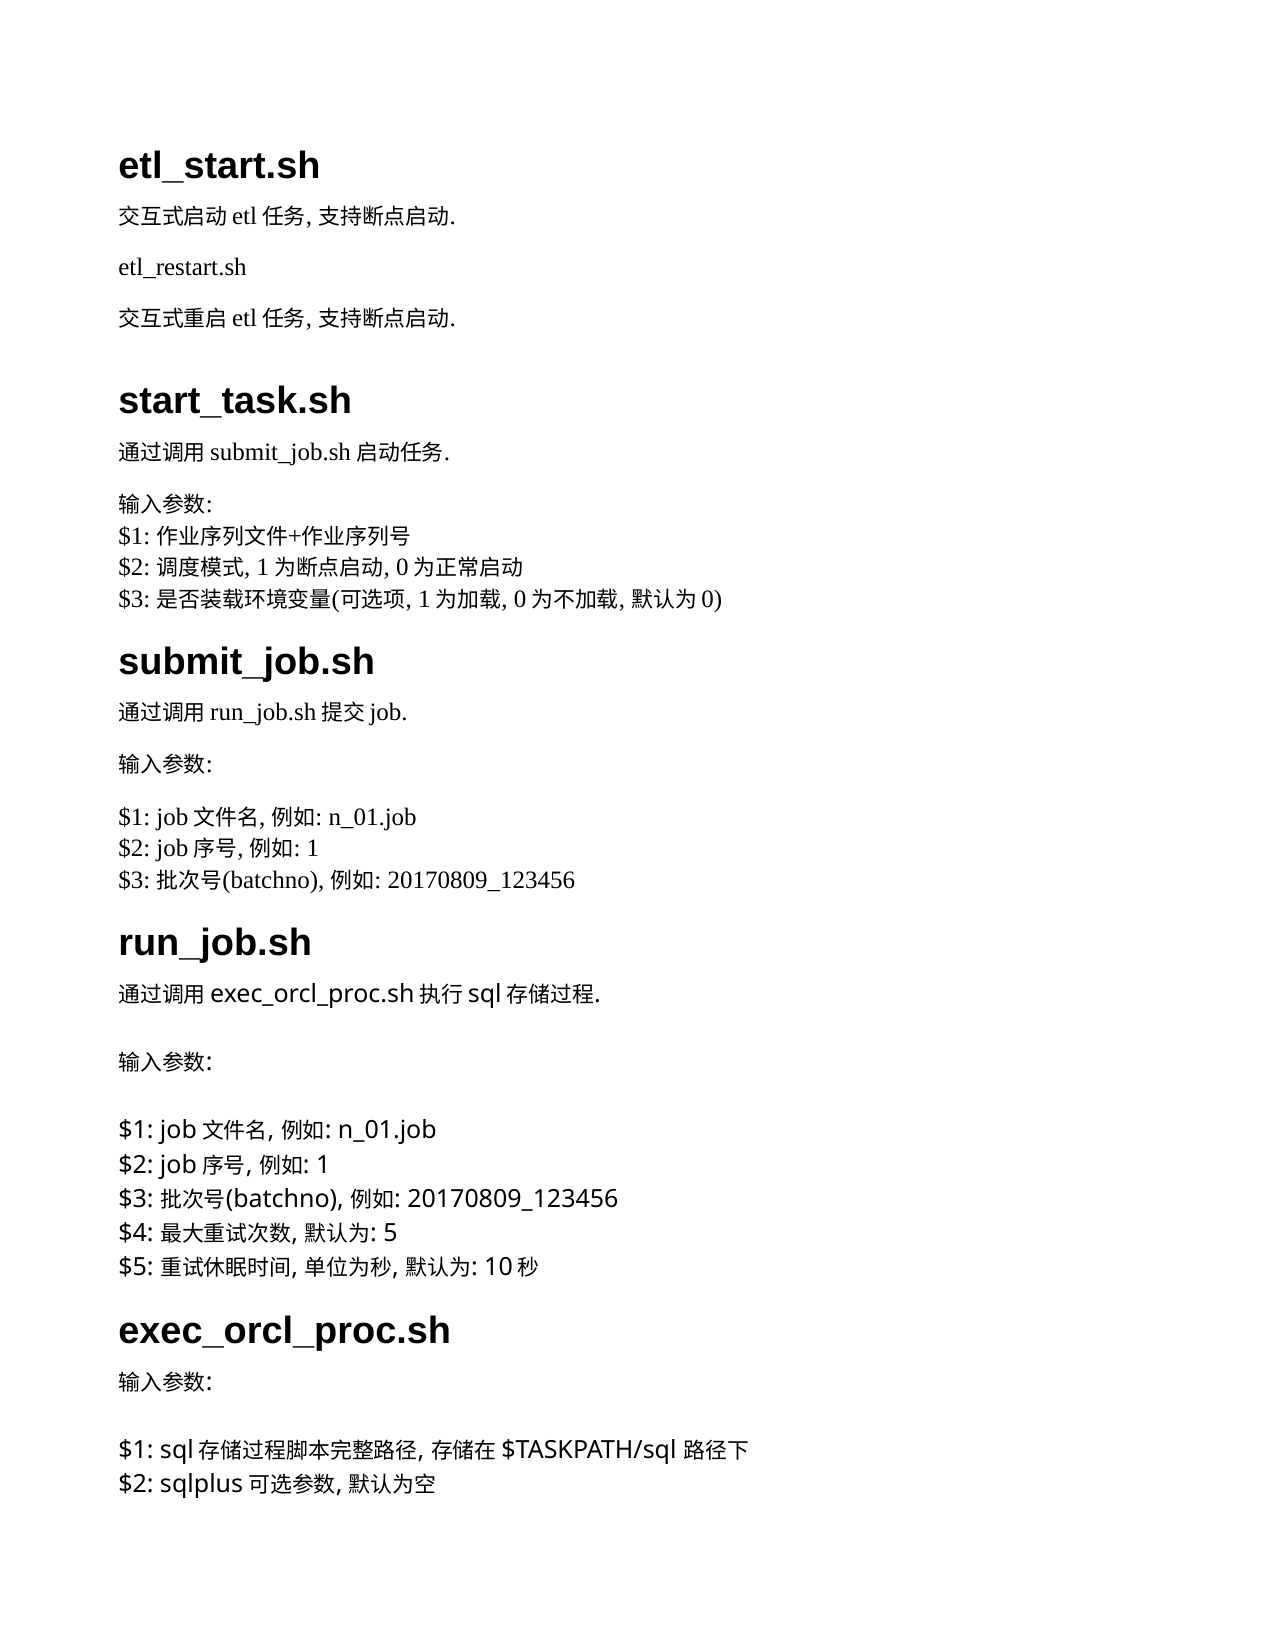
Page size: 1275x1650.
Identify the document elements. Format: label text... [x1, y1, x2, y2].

text $3: 批次号(batchno), 例如: 20170809_123456 [118, 1180, 1157, 1214]
text 通过调用submit_job.sh启动任务. [118, 434, 1157, 466]
text 通过调用exec_orcl_proc.sh执行sql存储过程. [118, 976, 1157, 1010]
text 交互式启动etl任务, 支持断点启动. [118, 199, 1157, 231]
text 通过调用run_job.sh提交job. [118, 695, 1157, 726]
text $3: 批次号(batchno), 例如: 20170809_123456 [118, 863, 1157, 895]
text 交互式重启etl任务, 支持断点启动. [118, 301, 1157, 332]
subtitle start_task.sh [118, 378, 1157, 422]
text $2: 调度模式, 1为断点启动, 0为正常启动 [118, 550, 1157, 582]
subtitle run_job.sh [118, 920, 1157, 963]
text $3: 是否装载环境变量(可选项, 1为加载, 0为不加载, 默认为0) [118, 582, 1157, 614]
subtitle etl_start.sh [118, 143, 1157, 187]
text $1: 作业序列文件+作业序列号 [118, 519, 1157, 550]
text $2: job序号, 例如: 1 [118, 1146, 1157, 1180]
text 输入参数: [118, 1044, 1157, 1078]
text 输入参数: [118, 487, 1157, 519]
text $1: job文件名, 例如: n_01.job [118, 800, 1157, 831]
text $1: sql存储过程脚本完整路径, 存储在 $TASKPATH/sql 路径下 [118, 1432, 1157, 1466]
text etl_restart.sh [118, 252, 1157, 281]
text $4: 最大重试次数, 默认为: 5 [118, 1214, 1157, 1248]
text $2: job序号, 例如: 1 [118, 831, 1157, 863]
subtitle submit_job.sh [118, 639, 1157, 682]
text $1: job文件名, 例如: n_01.job [118, 1112, 1157, 1146]
text 输入参数: [118, 747, 1157, 779]
text 输入参数: [118, 1364, 1157, 1398]
text $5: 重试休眠时间, 单位为秒, 默认为: 10秒 [118, 1248, 1157, 1282]
subtitle exec_orcl_proc.sh [118, 1307, 1157, 1351]
text $2: sqlplus可选参数, 默认为空 [118, 1466, 1157, 1500]
